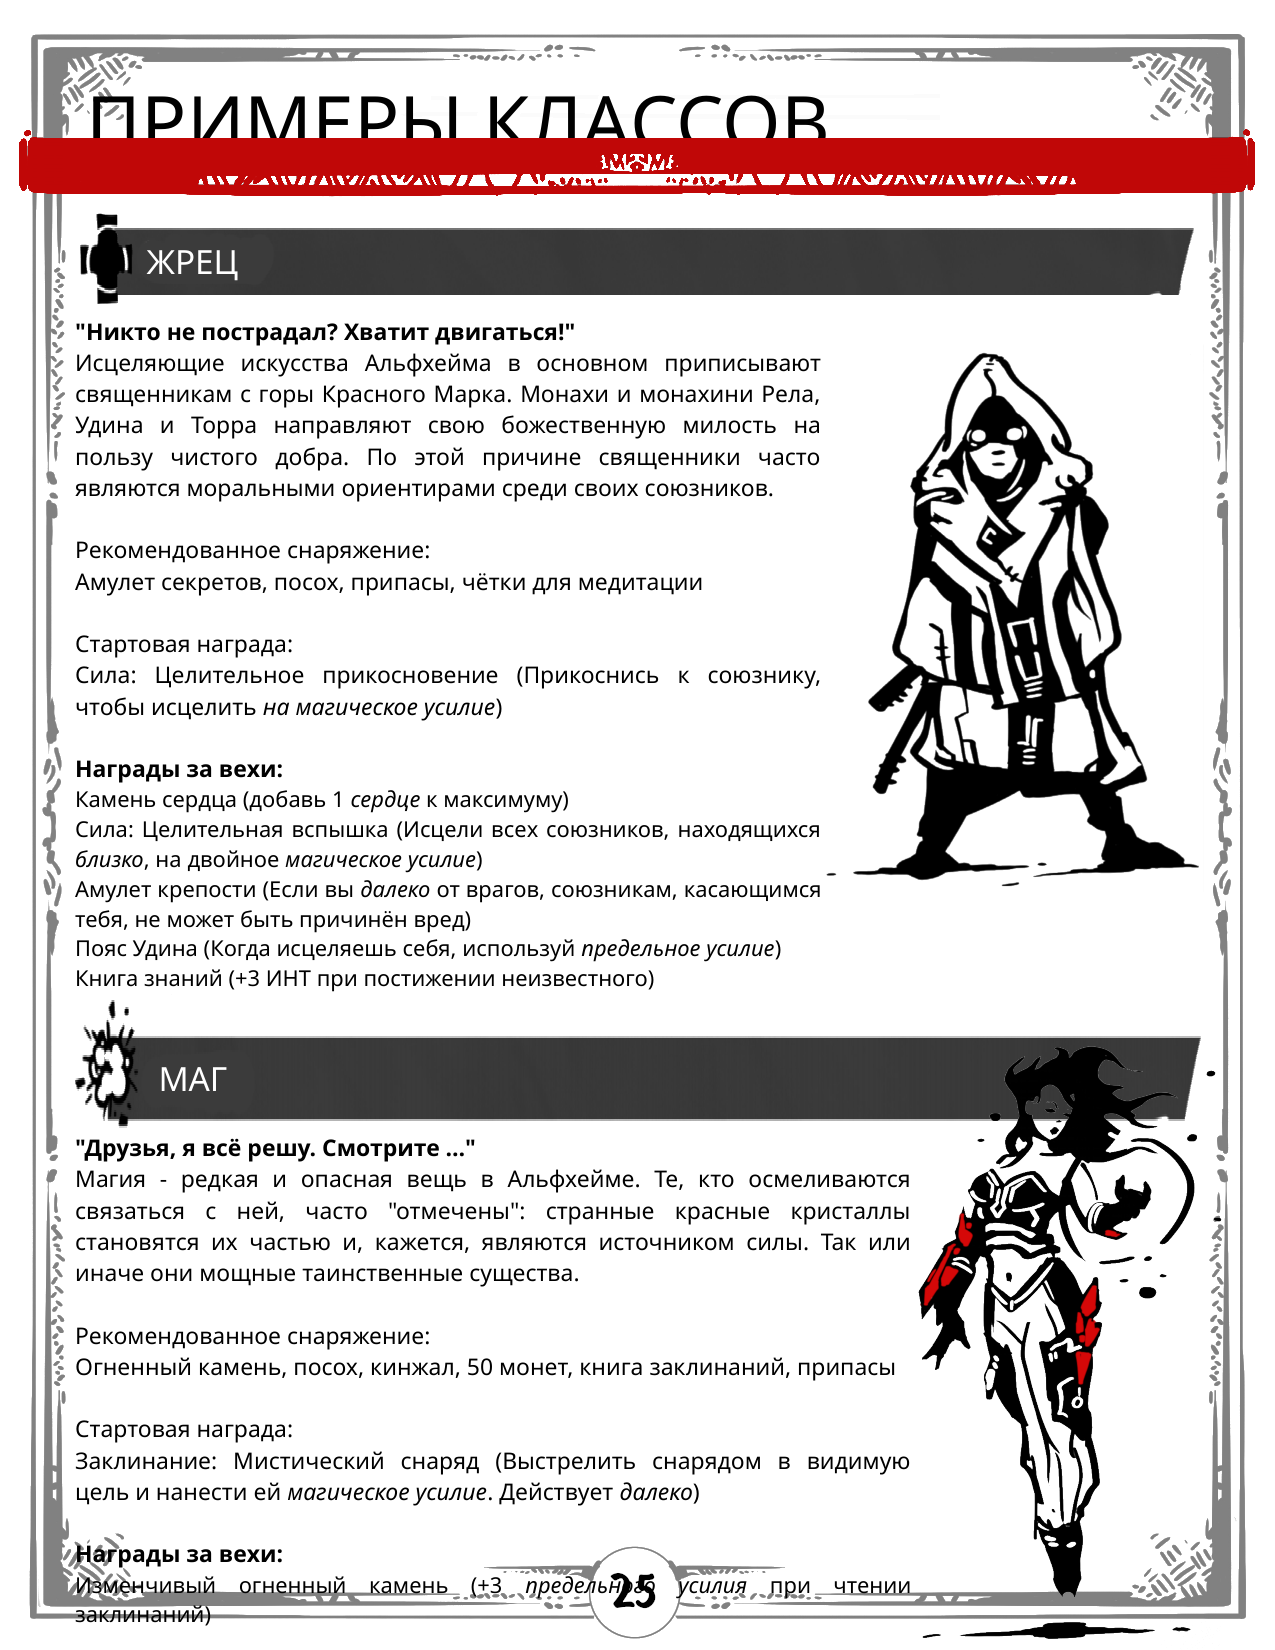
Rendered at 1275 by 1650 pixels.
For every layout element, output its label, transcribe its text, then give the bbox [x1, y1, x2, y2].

text "Друзья, я всё решу. Смотрите …" [75, 1132, 911, 1163]
text [1227, 1569, 1275, 1629]
text [1204, 628, 1275, 659]
text Амулет секретов, посох, припасы, чётки для медитации [75, 566, 821, 597]
text [1227, 1538, 1275, 1569]
text Камень сердца (добавь 1 сердце к максимуму) [75, 784, 821, 814]
text МАГ [75, 993, 1209, 1132]
text [1227, 1163, 1275, 1288]
text ЖРЕЦ [75, 208, 1209, 316]
text Сила: Целительное прикосновение (Прикоснись к союзнику, чтобы исцелить на магическое усилие) [75, 659, 821, 722]
text Стартовая награда: [75, 628, 821, 659]
text Рекомендованное снаряжение: [75, 534, 821, 566]
text Стартовая награда: [75, 1413, 911, 1444]
text Награды за вехи: [75, 1538, 911, 1569]
text [1227, 1319, 1275, 1351]
text Рекомендованное снаряжение: [75, 1319, 911, 1351]
text Исцеляющие искусства Альфхейма в основном приписывают священникам с горы Красного Марка. Монахи и монахини Рела, Удина и Торра направляют свою божественную милость на пользу чистого добра. По этой причине священники часто являются моральными ориентирами среди своих союзников. [75, 347, 821, 503]
text [1204, 347, 1275, 503]
text [1227, 1413, 1275, 1444]
text [1204, 814, 1275, 874]
picture [0, 6, 1275, 1650]
text [1204, 659, 1275, 722]
text [1204, 784, 1275, 814]
text Заклинание: Мистический снаряд (Выстрелить снарядом в видимую цель и нанести ей магическое усилие. Действует далеко) [75, 1444, 911, 1507]
text [1204, 566, 1275, 597]
text [1227, 1132, 1275, 1163]
text [1204, 534, 1275, 566]
text Сила: Целительная вспышка (Исцели всех союзников, находящихся близко, на двойное магическое усилие) [75, 814, 821, 874]
text [1204, 753, 1275, 784]
text Магия - редкая и опасная вещь в Альфхейме. Те, кто осмеливаются связаться с ней, часто "отмечены": странные красные кристаллы становятся их частью и, кажется, являются источником силы. Так или иначе они мощные таинственные существа. [75, 1163, 911, 1288]
text Награды за вехи: [75, 753, 821, 784]
text Изменчивый огненный камень (+3 предельного усилия при чтении заклинаний) [75, 1569, 911, 1629]
text Огненный камень, посох, кинжал, 50 монет, книга заклинаний, припасы [75, 1351, 911, 1382]
text "Никто не пострадал? Хватит двигаться!" [75, 316, 1275, 347]
text Книга знаний (+3 ИНТ при постижении неизвестного) [75, 963, 1275, 993]
text [1227, 1444, 1275, 1507]
text Пояс Удина (Когда исцеляешь себя, используй предельное усилие) [75, 933, 1275, 963]
text Амулет крепости (Если вы далеко от врагов, союзникам, касающимся тебя, не может быть причинён вред) [75, 874, 1275, 933]
text [1227, 1351, 1275, 1382]
